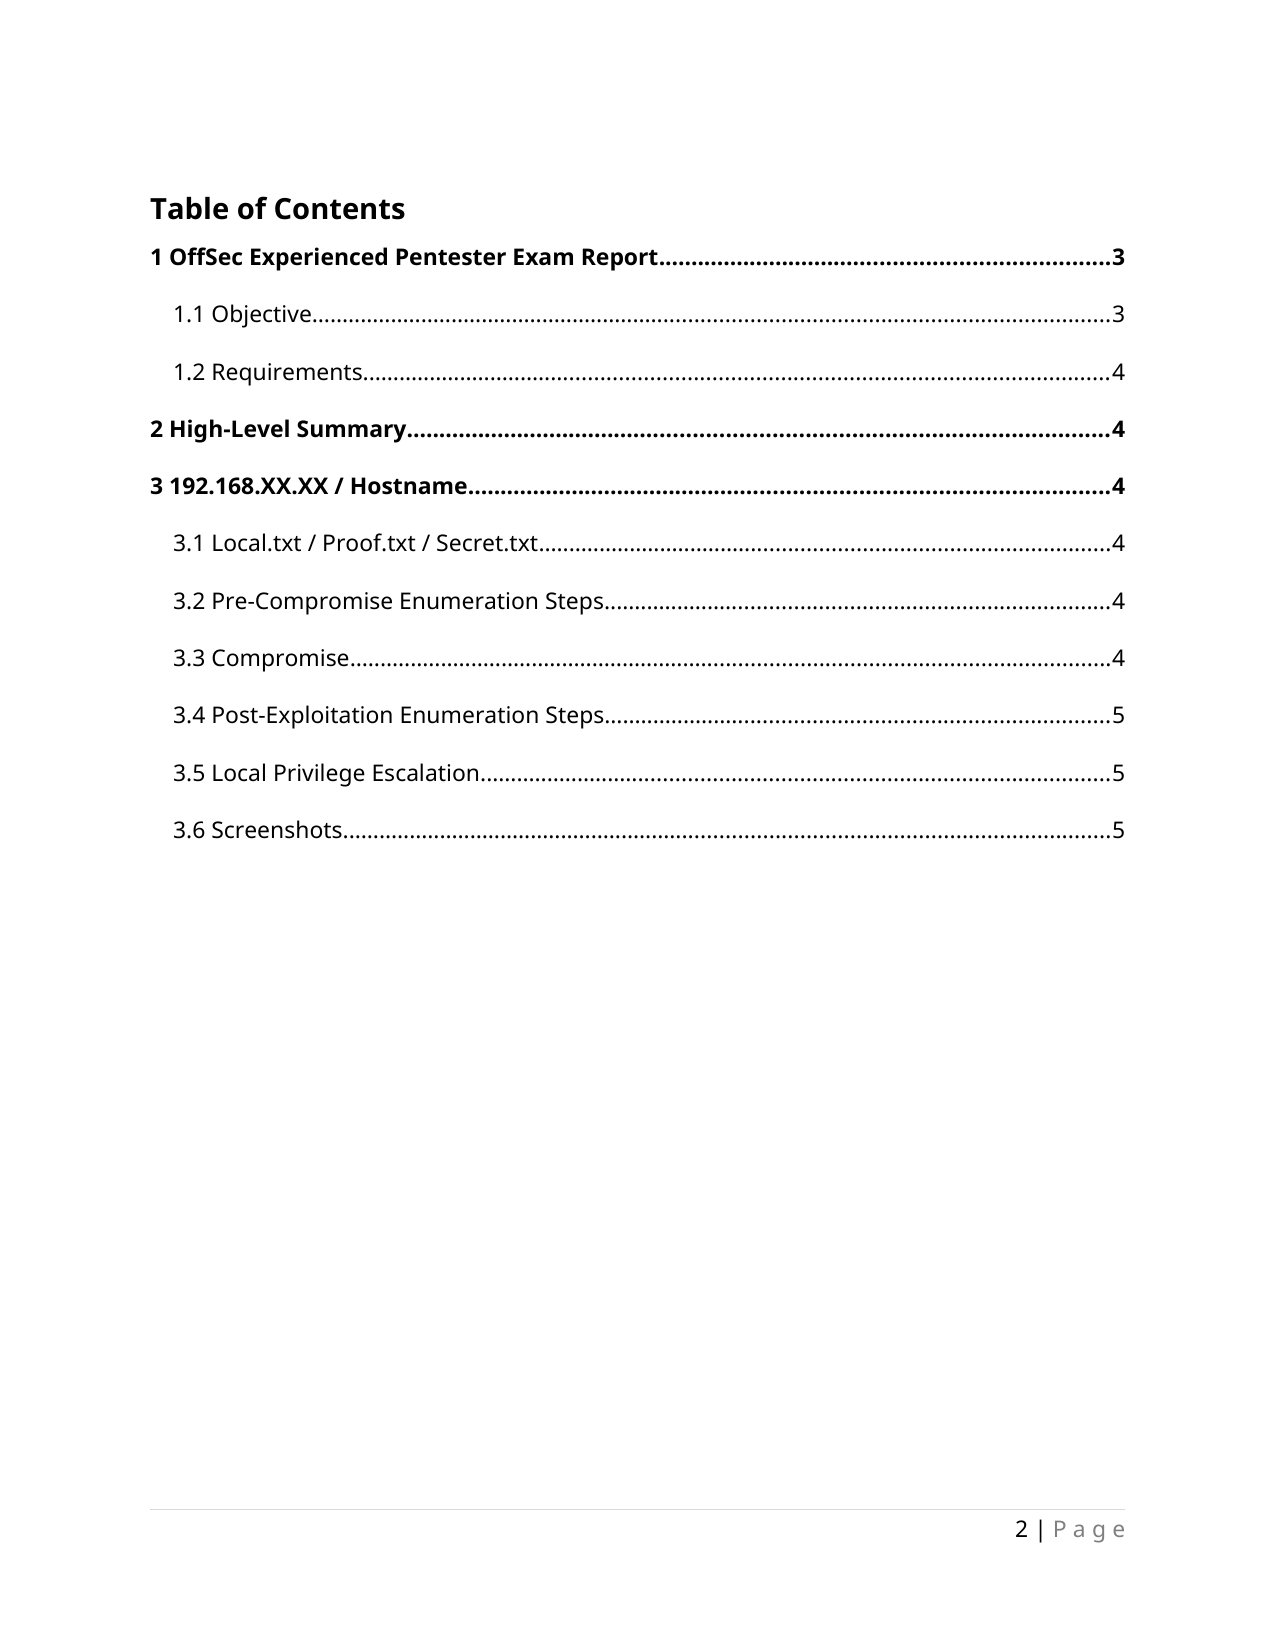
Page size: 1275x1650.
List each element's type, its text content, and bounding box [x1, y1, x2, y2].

text 3.1 Local.txt / Proof.txt / Secret.txt 4 [173, 527, 1125, 559]
text 1.1 Objective 3 [173, 298, 1125, 329]
text 3.4 Post-Exploitation Enumeration Steps 5 [173, 699, 1125, 731]
text 3.5 Local Privilege Escalation 5 [173, 757, 1125, 788]
text 3.3 Compromise 4 [173, 642, 1125, 673]
text 2 High-Level Summary 4 [150, 413, 1125, 444]
text 3 192.168.XX.XX / Hostname 4 [150, 470, 1125, 501]
text 1 OffSec Experienced Pentester Exam Report 3 [150, 241, 1125, 272]
text 1.2 Requirements 4 [173, 356, 1125, 387]
text 3.2 Pre-Compromise Enumeration Steps 4 [173, 585, 1125, 616]
text 3.6 Screenshots 5 [173, 814, 1125, 845]
text Table of Contents [150, 188, 1125, 228]
